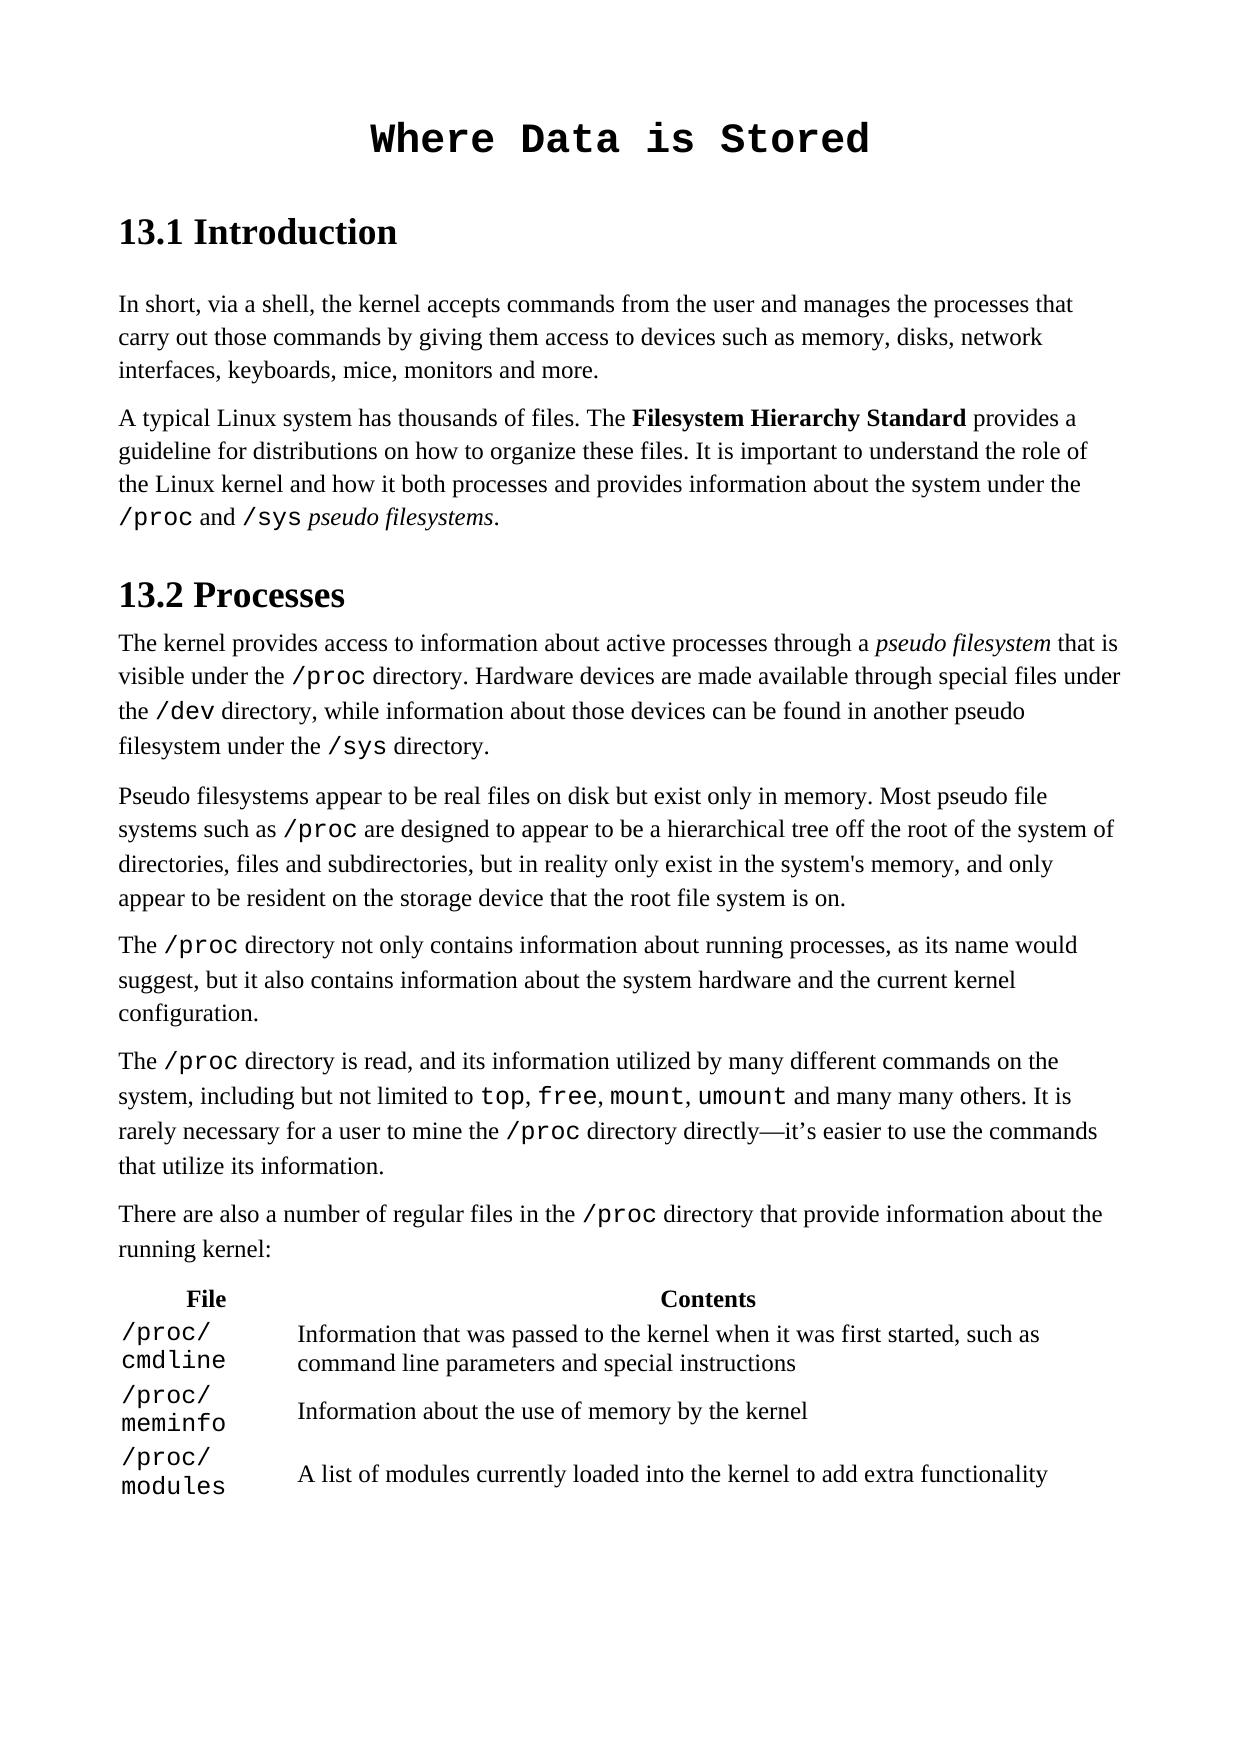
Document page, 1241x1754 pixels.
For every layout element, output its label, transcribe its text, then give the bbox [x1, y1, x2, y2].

text There are also a number of regular files in the /proc directory that provide information about the running kernel: [118, 1199, 1122, 1263]
text The /proc directory not only contains information about running processes, as its name would suggest, but it also contains information about the system hardware and the current kernel configuration. [118, 930, 1122, 1027]
table_header File [118, 1282, 294, 1316]
table_cell Information that was passed to the kernel when it was first started, such as command line parameters and special instructions [294, 1316, 1122, 1379]
subtitle 13.2 Processes [118, 573, 1122, 616]
table_cell /proc/meminfo [118, 1380, 294, 1442]
text Where Data is Stored [118, 118, 1122, 165]
text The /proc directory is read, and its information utilized by many different commands on the system, including but not limited to top, free, mount, umount and many many others. It is rarely necessary for a user to mine the /proc directory directly—it’s easier to use the commands that utilize its information. [118, 1046, 1122, 1180]
subtitle 13.1 Introduction [118, 210, 1122, 253]
table_cell /proc/cmdline [118, 1316, 294, 1379]
text In short, via a shell, the kernel accepts commands from the user and manages the processes that carry out those commands by giving them access to devices such as memory, disks, network interfaces, keyboards, mice, monitors and more. [118, 289, 1122, 384]
text The kernel provides access to information about active processes through a pseudo filesystem that is visible under the /proc directory. Hardware devices are made available through special files under the /dev directory, while information about those devices can be found in another pseudo filesystem under the /sys directory. [118, 628, 1122, 762]
table_cell Information about the use of memory by the kernel [294, 1380, 1122, 1442]
text Pseudo filesystems appear to be real files on disk but exist only in memory. Most pseudo file systems such as /proc are designed to appear to be a hierarchical tree off the root of the system of directories, files and subdirectories, but in reality only exist in the system's memory, and only appear to be resident on the storage device that the root file system is on. [118, 781, 1122, 911]
table_header Contents [294, 1282, 1122, 1316]
table_cell /proc/modules [118, 1442, 294, 1504]
table_cell A list of modules currently loaded into the kernel to add extra functionality [294, 1442, 1122, 1504]
text A typical Linux system has thousands of files. The Filesystem Hierarchy Standard provides a guideline for distributions on how to organize these files. It is important to understand the role of the Linux kernel and how it both processes and provides information about the system under the /proc and /sys pseudo filesystems. [118, 403, 1122, 533]
